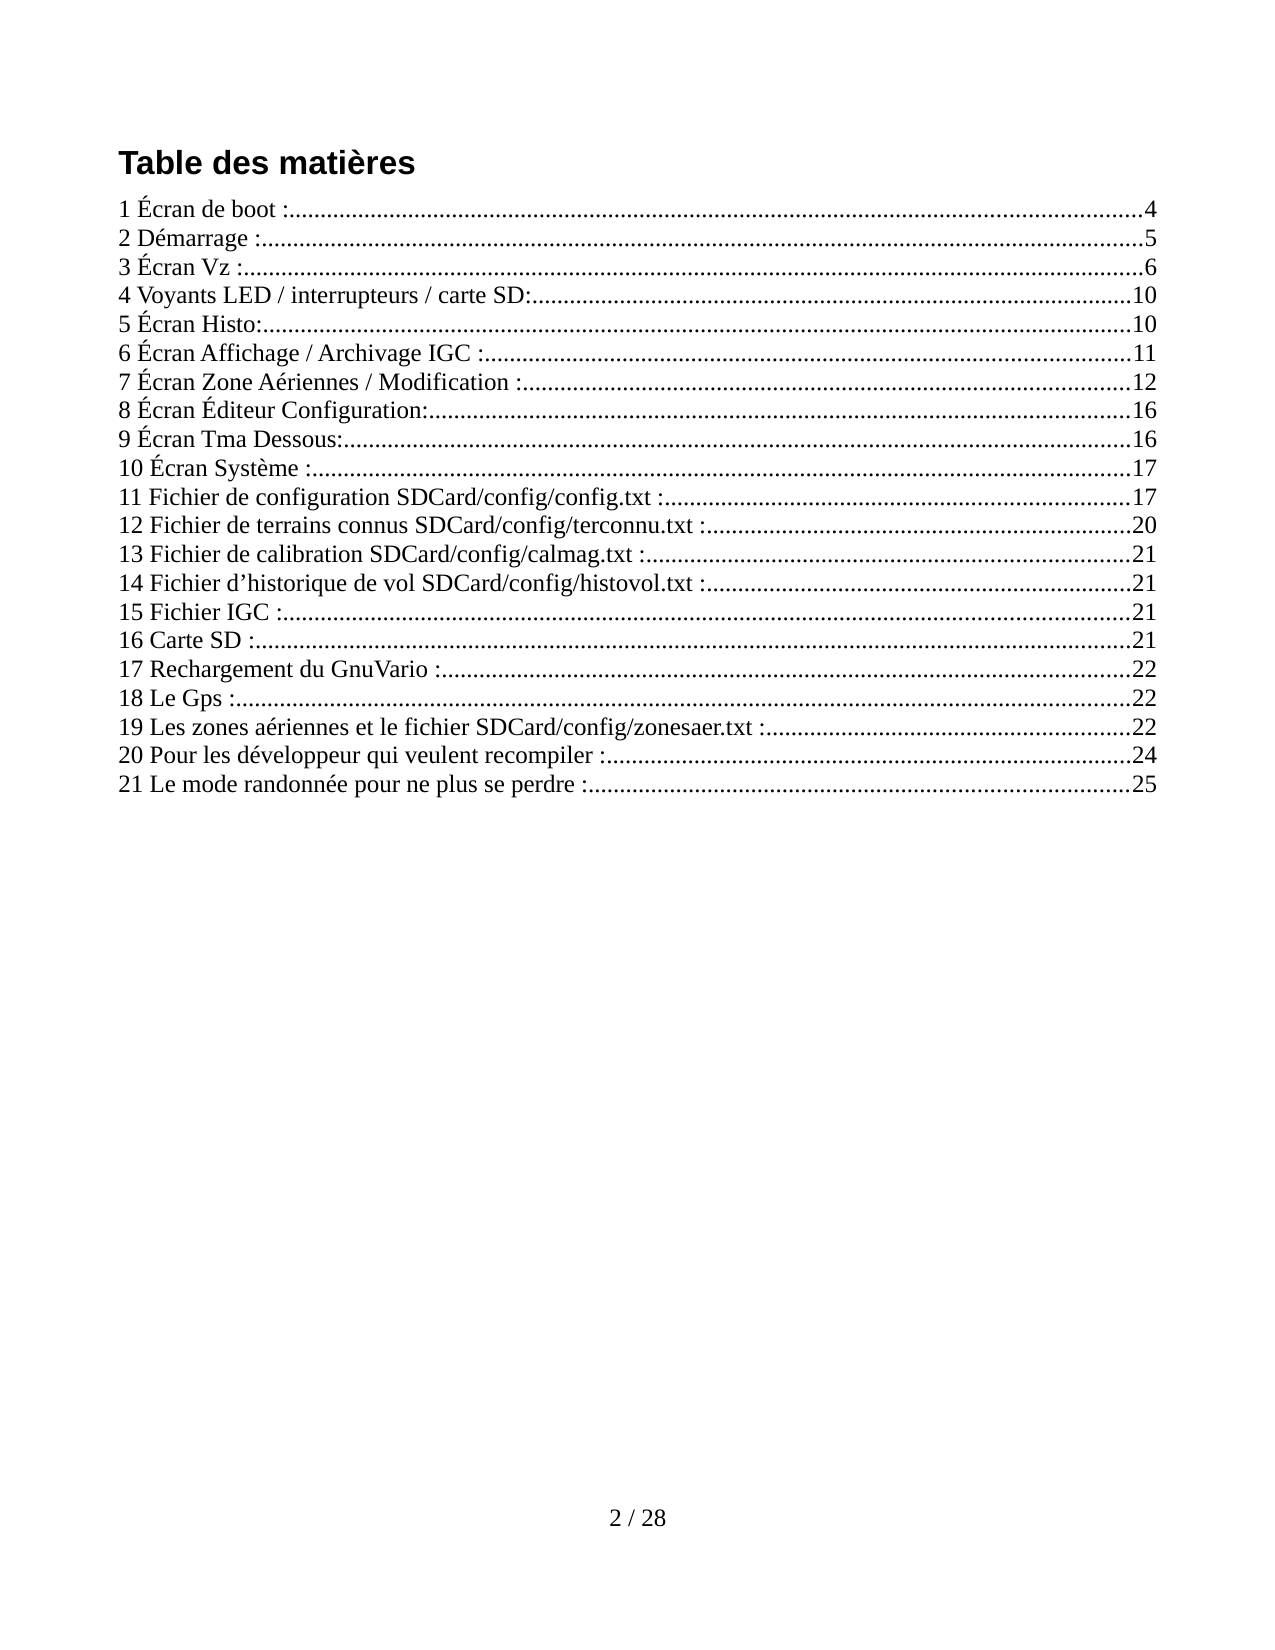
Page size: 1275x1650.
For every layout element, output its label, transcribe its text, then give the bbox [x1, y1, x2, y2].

text 9 Écran Tma Dessous: 16 [118, 424, 1157, 453]
text 16 Carte SD : 21 [118, 625, 1157, 654]
text 2 Démarrage : 5 [118, 223, 1157, 252]
text 21 Le mode randonnée pour ne plus se perdre : 25 [118, 769, 1157, 798]
text 20 Pour les développeur qui veulent recompiler : 24 [118, 740, 1157, 769]
text 13 Fichier de calibration SDCard/config/calmag.txt : 21 [118, 539, 1157, 568]
text 4 Voyants LED / interrupteurs / carte SD: 10 [118, 280, 1157, 309]
text 7 Écran Zone Aériennes / Modification : 12 [118, 367, 1157, 395]
text 8 Écran Éditeur Configuration: 16 [118, 395, 1157, 424]
text 17 Rechargement du GnuVario : 22 [118, 654, 1157, 683]
text 12 Fichier de terrains connus SDCard/config/terconnu.txt : 20 [118, 510, 1157, 539]
subtitle Table des matières [118, 143, 1157, 182]
text 14 Fichier d’historique de vol SDCard/config/histovol.txt : 21 [118, 568, 1157, 597]
text 3 Écran Vz : 6 [118, 252, 1157, 280]
text 18 Le Gps : 22 [118, 683, 1157, 712]
text 15 Fichier IGC : 21 [118, 597, 1157, 625]
text 6 Écran Affichage / Archivage IGC : 11 [118, 338, 1157, 367]
text 5 Écran Histo: 10 [118, 309, 1157, 338]
text 10 Écran Système : 17 [118, 453, 1157, 482]
text 11 Fichier de configuration SDCard/config/config.txt : 17 [118, 482, 1157, 510]
text 19 Les zones aériennes et le fichier SDCard/config/zonesaer.txt : 22 [118, 712, 1157, 740]
text 1 Écran de boot : 4 [118, 194, 1157, 223]
